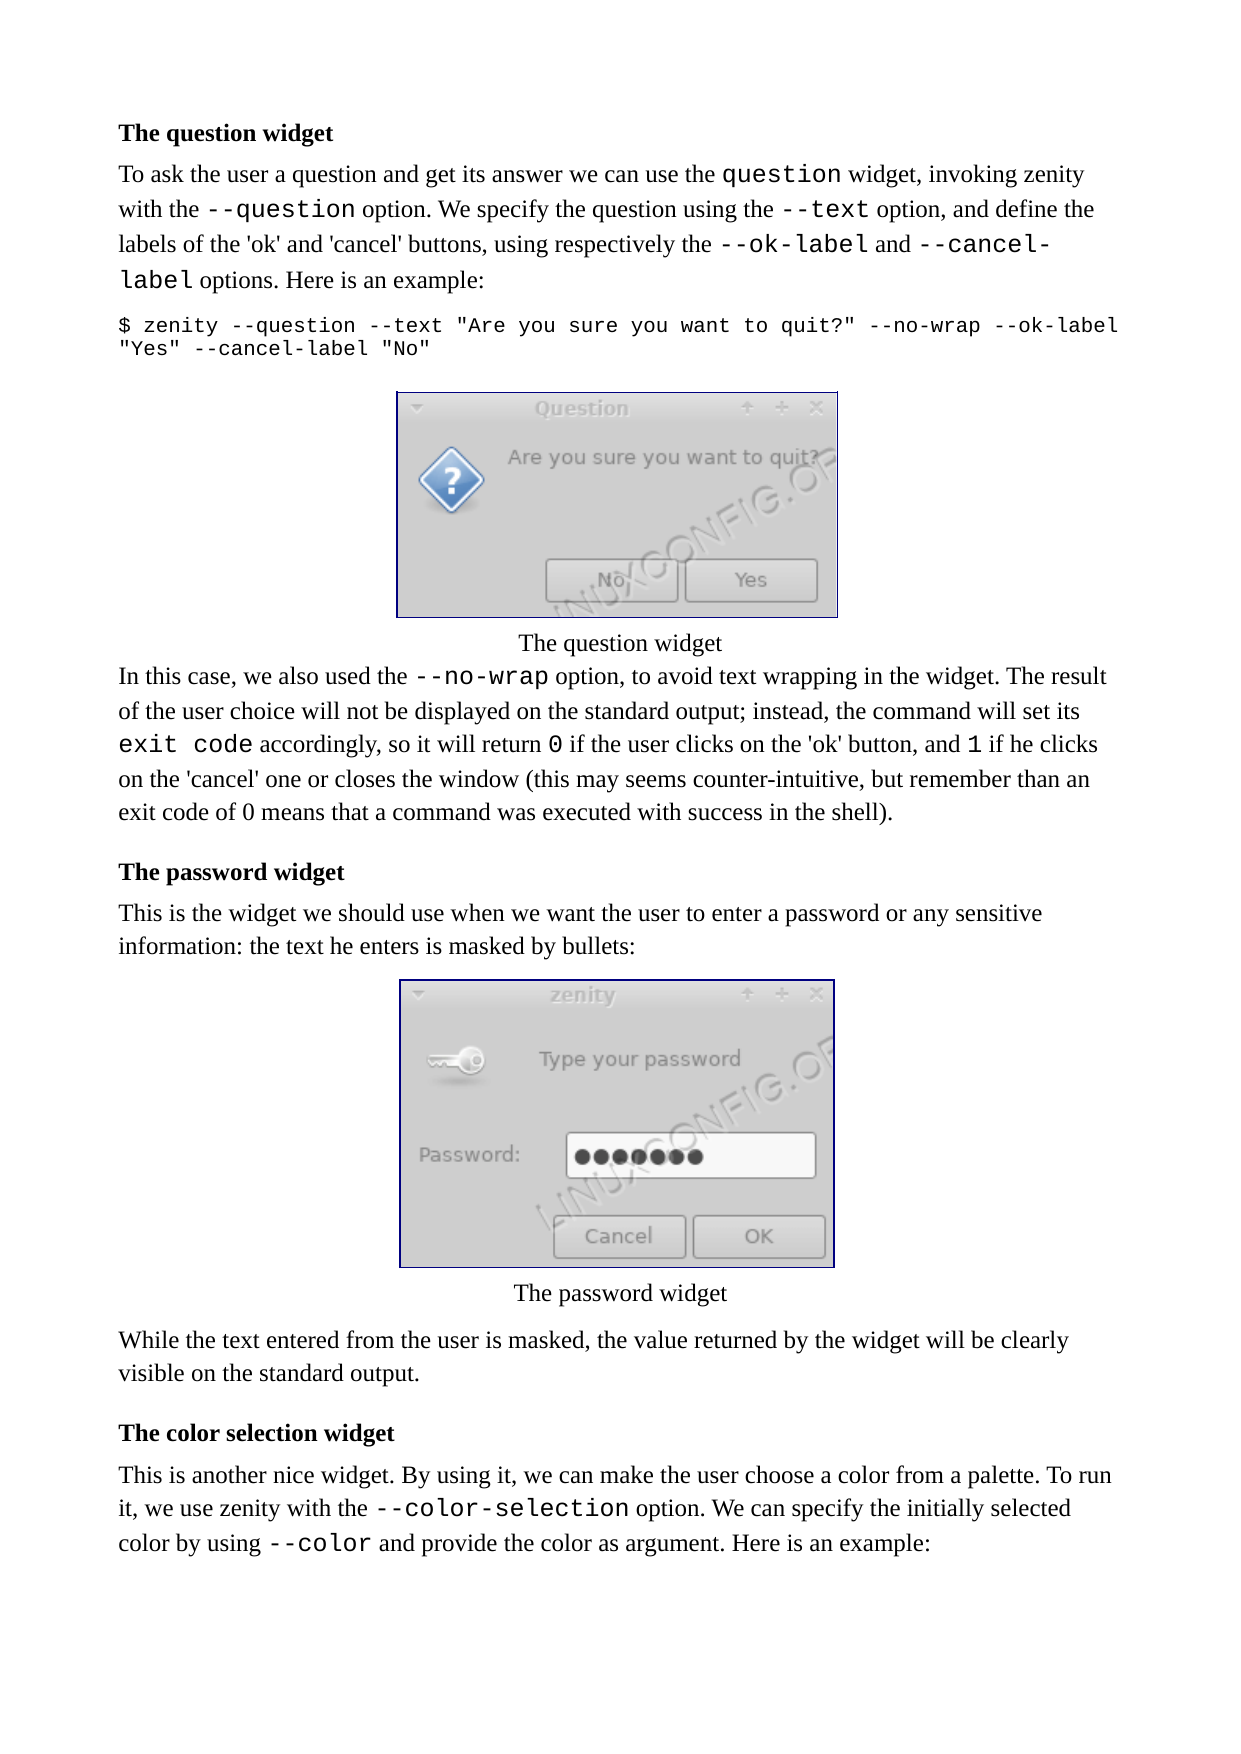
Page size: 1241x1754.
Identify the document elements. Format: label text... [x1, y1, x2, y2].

picture [401, 981, 833, 1267]
picture [398, 393, 837, 617]
text The password widget [118, 1278, 1122, 1306]
text This is the widget we should use when we want the user to enter a password or any sensitive information: the text he enters is masked by bullets: [118, 898, 1122, 960]
text The question widget [118, 628, 1122, 656]
subtitle The question widget [118, 118, 1122, 147]
text In this case, we also used the --no-wrap option, to avoid text wrapping in the widget. The result of the user choice will not be displayed on the standard output; instead, the command will set its exit code accordingly, so it will return 0 if the user clicks on the 'ok' button, and 1 if he clicks on the 'cancel' one or closes the window (this may seems counter-intuitive, but remember than an exit code of 0 means that a command was executed with success in the shell). [118, 661, 1122, 826]
text This is another nice widget. By using it, we can make the user choose a color from a palette. To run it, we use zenity with the --color-selection option. We can specify the initially selected color by using --color and provide the color as argument. Here is an example: [118, 1460, 1122, 1559]
subtitle The password widget [118, 857, 1122, 886]
subtitle The color selection widget [118, 1418, 1122, 1447]
text $ zenity --question --text "Are you sure you want to quit?" --no-wrap --ok-label "Yes" --cancel-label "No" [118, 315, 1122, 362]
text While the text entered from the user is masked, the value returned by the widget will be clearly visible on the standard output. [118, 1325, 1122, 1387]
text To ask the user a question and get its answer we can use the question widget, invoking zenity with the --question option. We specify the question using the --text option, and define the labels of the 'ok' and 'cancel' buttons, using respectively the --ok-label and --cancel-label options. Here is an example: [118, 159, 1122, 296]
